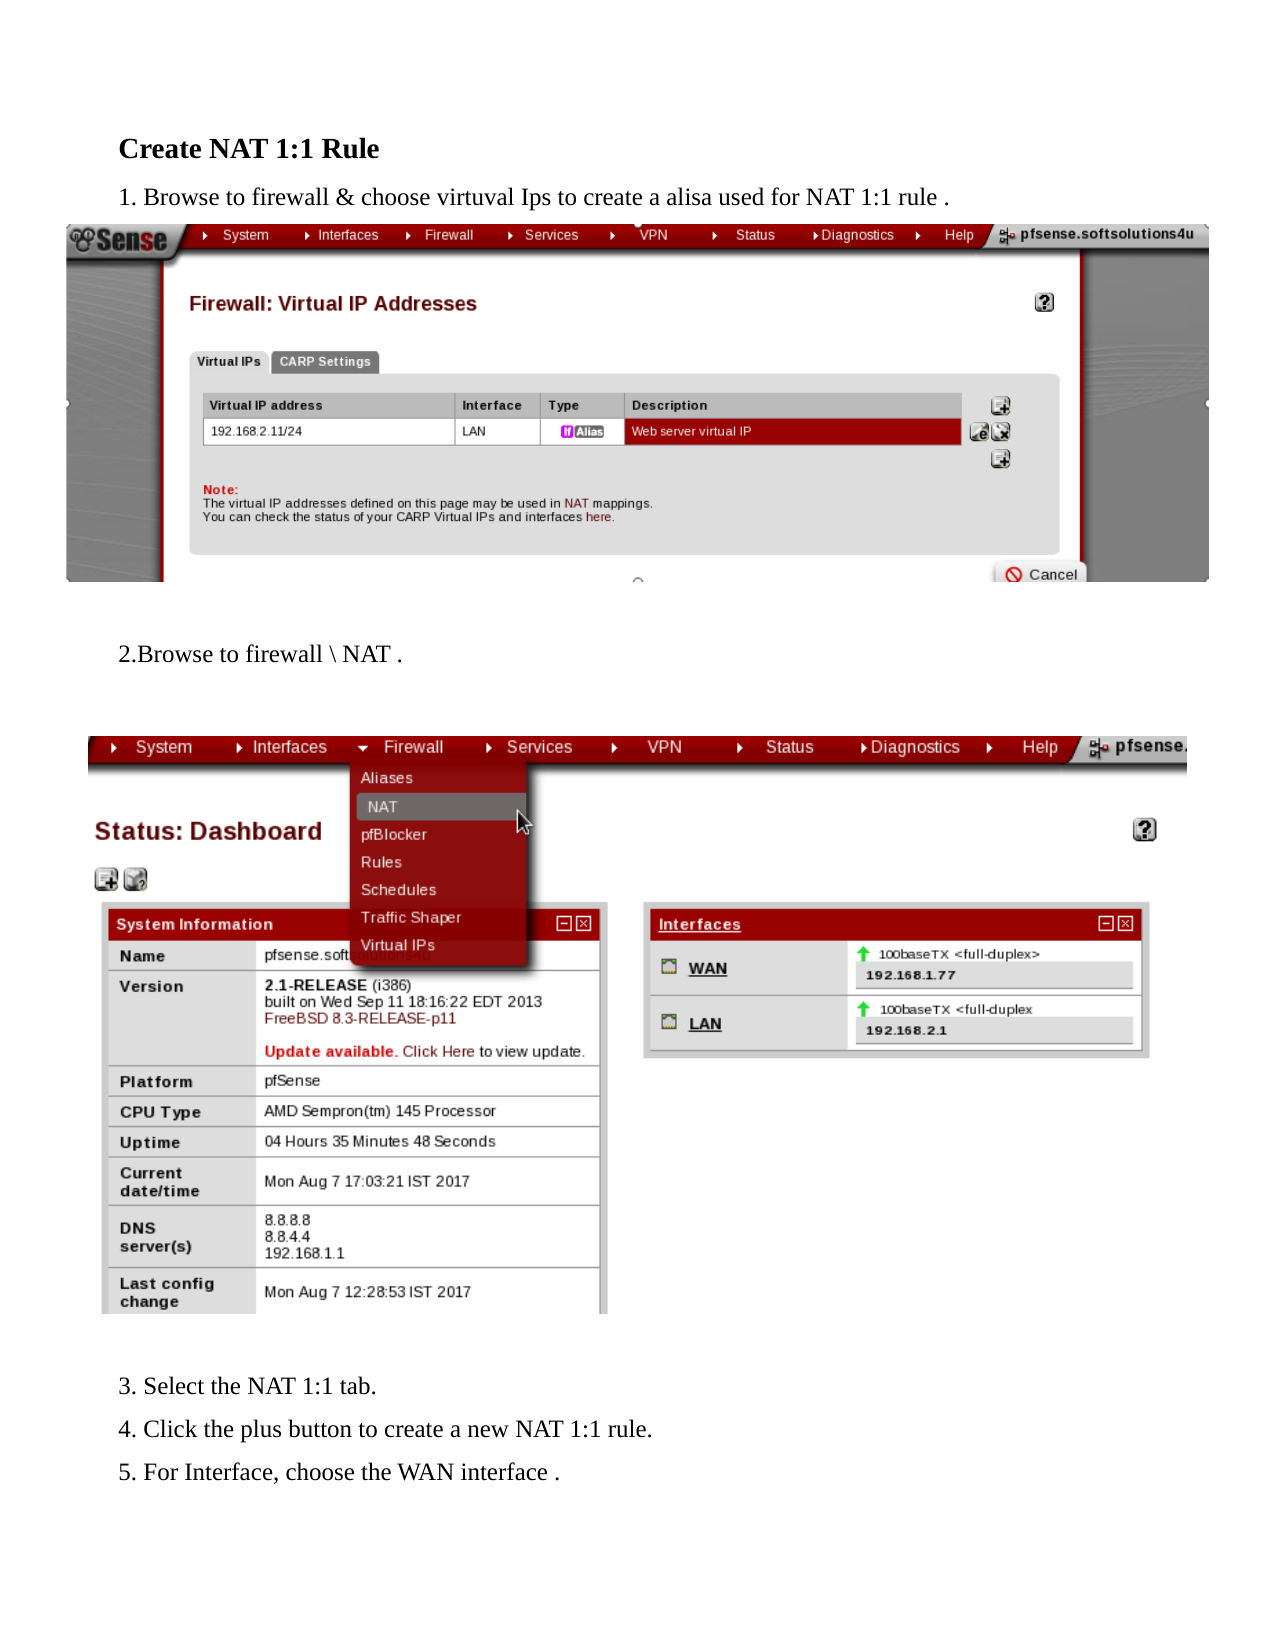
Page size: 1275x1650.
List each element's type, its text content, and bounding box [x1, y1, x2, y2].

picture [88, 736, 1187, 1314]
text Create NAT 1:1 Rule [118, 131, 1157, 165]
picture [66, 224, 1209, 582]
text 2.Browse to firewall \ NAT . [118, 639, 1157, 668]
text 4. Click the plus button to create a new NAT 1:1 rule. [118, 1414, 1157, 1443]
text 5. For Interface, choose the WAN interface . [118, 1457, 1157, 1486]
text 3. Select the NAT 1:1 tab. [118, 1371, 1157, 1400]
text 1. Browse to firewall & choose virtuval Ips to create a alisa used for NAT 1:1 rule . [118, 182, 1157, 210]
